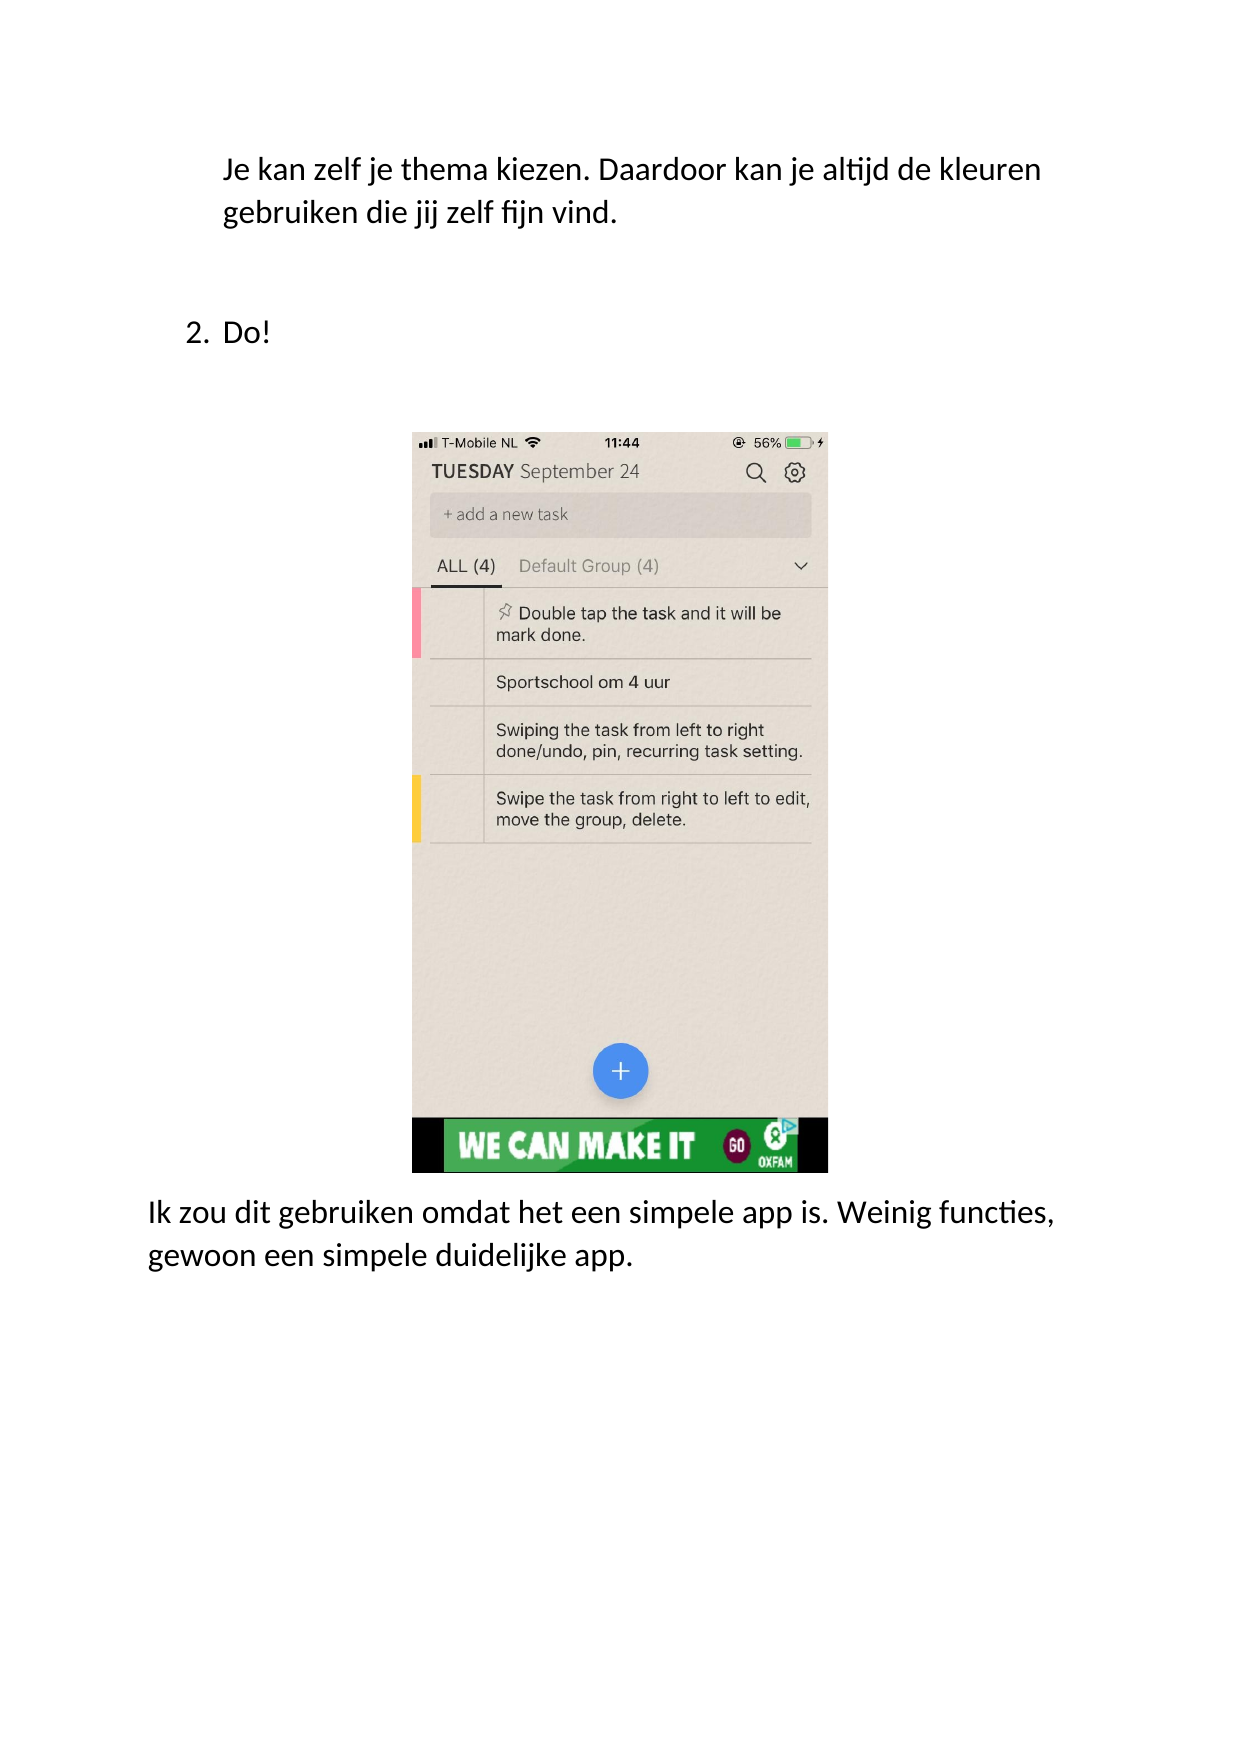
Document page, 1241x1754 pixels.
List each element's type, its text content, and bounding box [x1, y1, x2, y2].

text Ik zou dit gebruiken omdat het een simpele app is. Weinig functies, gewoon een simpele duidelijke app. [148, 1191, 1093, 1275]
text Je kan zelf je thema kiezen. Daardoor kan je altijd de kleuren gebruiken die jij zelf fijn vind. [223, 148, 1093, 232]
list Do! [185, 312, 1093, 352]
